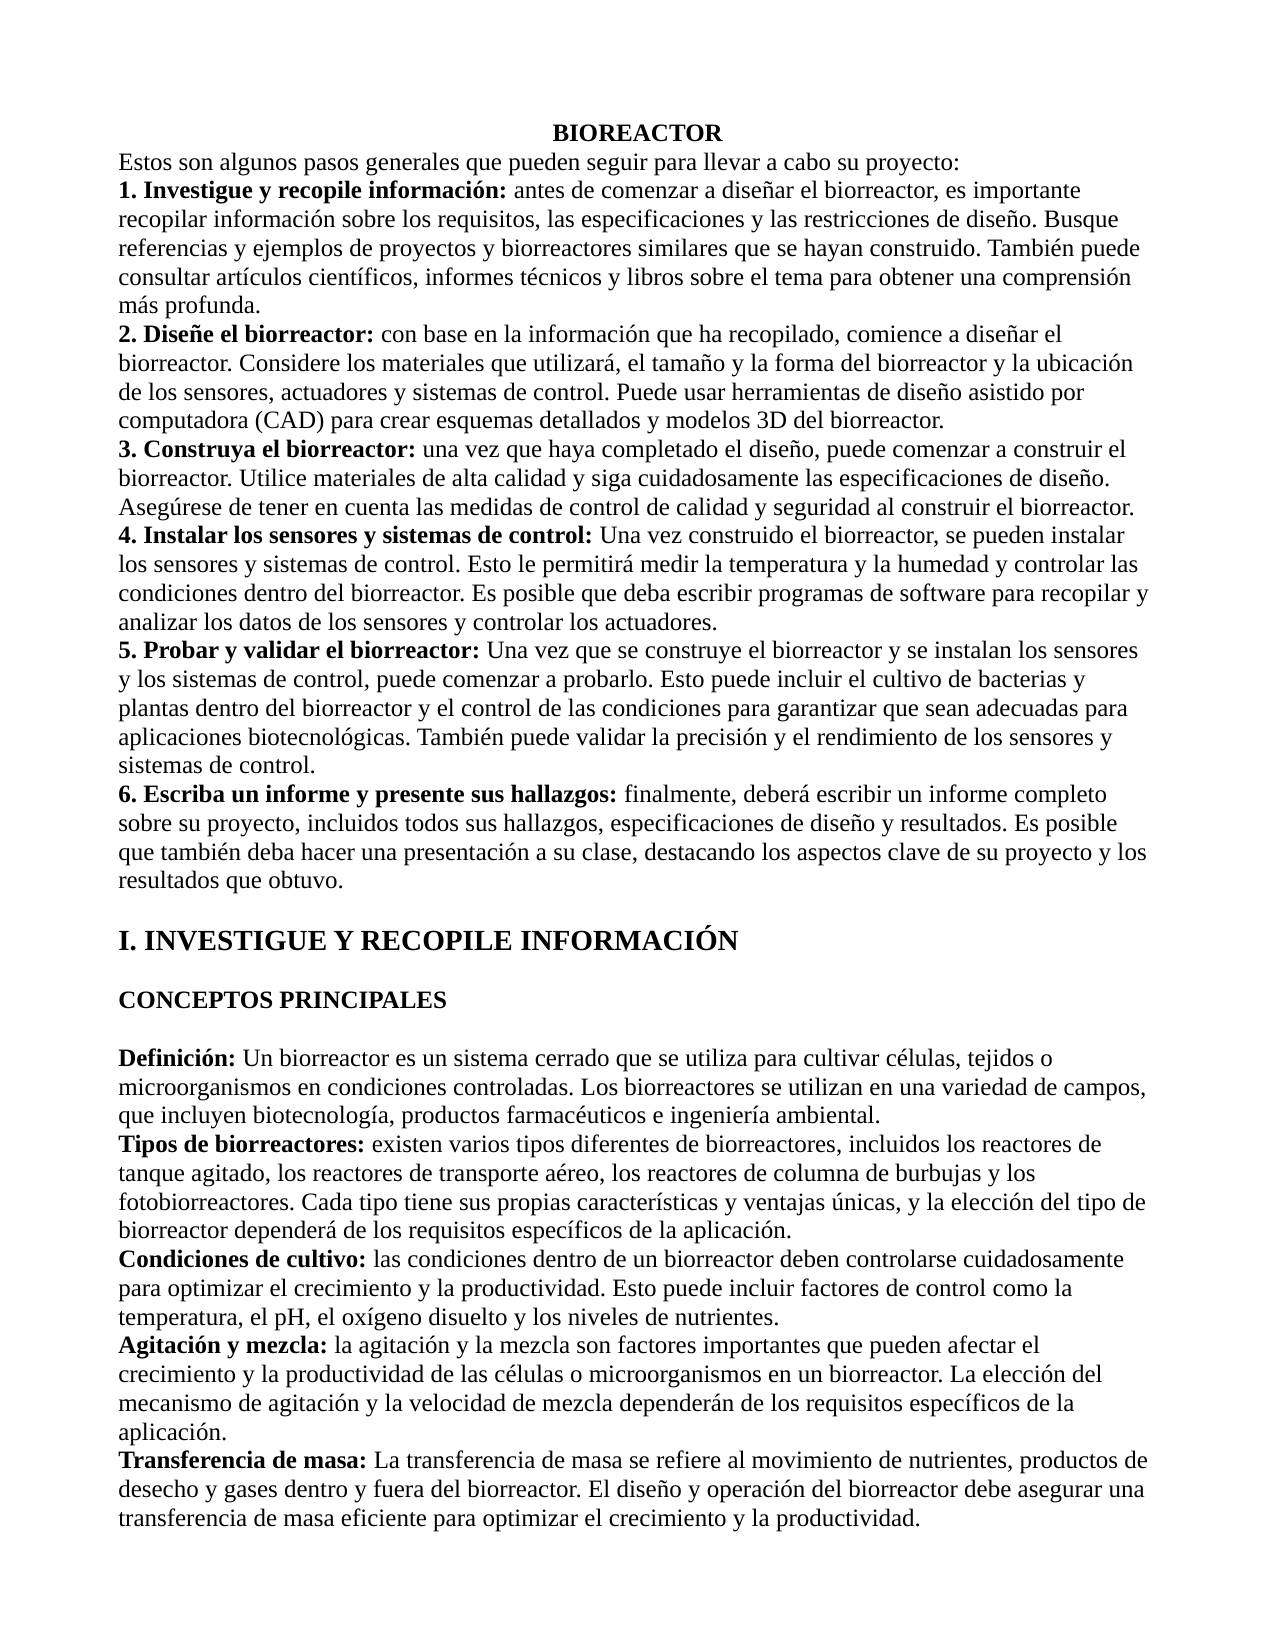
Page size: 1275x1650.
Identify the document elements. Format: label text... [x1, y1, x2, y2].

text 4. Instalar los sensores y sistemas de control: Una vez construido el biorreactor, se pueden instalar los sensores y sistemas de control. Esto le permitirá medir la temperatura y la humedad y controlar las condiciones dentro del biorreactor. Es posible que deba escribir programas de software para recopilar y analizar los datos de los sensores y controlar los actuadores. [118, 521, 1157, 636]
text CONCEPTOS PRINCIPALES [118, 985, 1157, 1014]
text 3. Construya el biorreactor: una vez que haya completado el diseño, puede comenzar a construir el biorreactor. Utilice materiales de alta calidad y siga cuidadosamente las especificaciones de diseño. Asegúrese de tener en cuenta las medidas de control de calidad y seguridad al construir el biorreactor. [118, 434, 1157, 521]
text Definición: Un biorreactor es un sistema cerrado que se utiliza para cultivar células, tejidos o microorganismos en condiciones controladas. Los biorreactores se utilizan en una variedad de campos, que incluyen biotecnología, productos farmacéuticos e ingeniería ambiental. [118, 1043, 1157, 1129]
text 6. Escriba un informe y presente sus hallazgos: finalmente, deberá escribir un informe completo sobre su proyecto, incluidos todos sus hallazgos, especificaciones de diseño y resultados. Es posible que también deba hacer una presentación a su clase, destacando los aspectos clave de su proyecto y los resultados que obtuvo. [118, 779, 1157, 894]
text Transferencia de masa: La transferencia de masa se refiere al movimiento de nutrientes, productos de desecho y gases dentro y fuera del biorreactor. El diseño y operación del biorreactor debe asegurar una transferencia de masa eficiente para optimizar el crecimiento y la productividad. [118, 1445, 1157, 1532]
text I. INVESTIGUE Y RECOPILE INFORMACIÓN [118, 923, 1157, 957]
text Tipos de biorreactores: existen varios tipos diferentes de biorreactores, incluidos los reactores de tanque agitado, los reactores de transporte aéreo, los reactores de columna de burbujas y los fotobiorreactores. Cada tipo tiene sus propias características y ventajas únicas, y la elección del tipo de biorreactor dependerá de los requisitos específicos de la aplicación. [118, 1129, 1157, 1244]
text Estos son algunos pasos generales que pueden seguir para llevar a cabo su proyecto: [118, 147, 1157, 176]
text 2. Diseñe el biorreactor: con base en la información que ha recopilado, comience a diseñar el biorreactor. Considere los materiales que utilizará, el tamaño y la forma del biorreactor y la ubicación de los sensores, actuadores y sistemas de control. Puede usar herramientas de diseño asistido por computadora (CAD) para crear esquemas detallados y modelos 3D del biorreactor. [118, 319, 1157, 434]
text 5. Probar y validar el biorreactor: Una vez que se construye el biorreactor y se instalan los sensores y los sistemas de control, puede comenzar a probarlo. Esto puede incluir el cultivo de bacterias y plantas dentro del biorreactor y el control de las condiciones para garantizar que sean adecuadas para aplicaciones biotecnológicas. También puede validar la precisión y el rendimiento de los sensores y sistemas de control. [118, 636, 1157, 779]
text BIOREACTOR [118, 118, 1157, 147]
text 1. Investigue y recopile información: antes de comenzar a diseñar el biorreactor, es importante recopilar información sobre los requisitos, las especificaciones y las restricciones de diseño. Busque referencias y ejemplos de proyectos y biorreactores similares que se hayan construido. También puede consultar artículos científicos, informes técnicos y libros sobre el tema para obtener una comprensión más profunda. [118, 176, 1157, 319]
text Condiciones de cultivo: las condiciones dentro de un biorreactor deben controlarse cuidadosamente para optimizar el crecimiento y la productividad. Esto puede incluir factores de control como la temperatura, el pH, el oxígeno disuelto y los niveles de nutrientes. [118, 1244, 1157, 1330]
text Agitación y mezcla: la agitación y la mezcla son factores importantes que pueden afectar el crecimiento y la productividad de las células o microorganismos en un biorreactor. La elección del mecanismo de agitación y la velocidad de mezcla dependerán de los requisitos específicos de la aplicación. [118, 1330, 1157, 1445]
